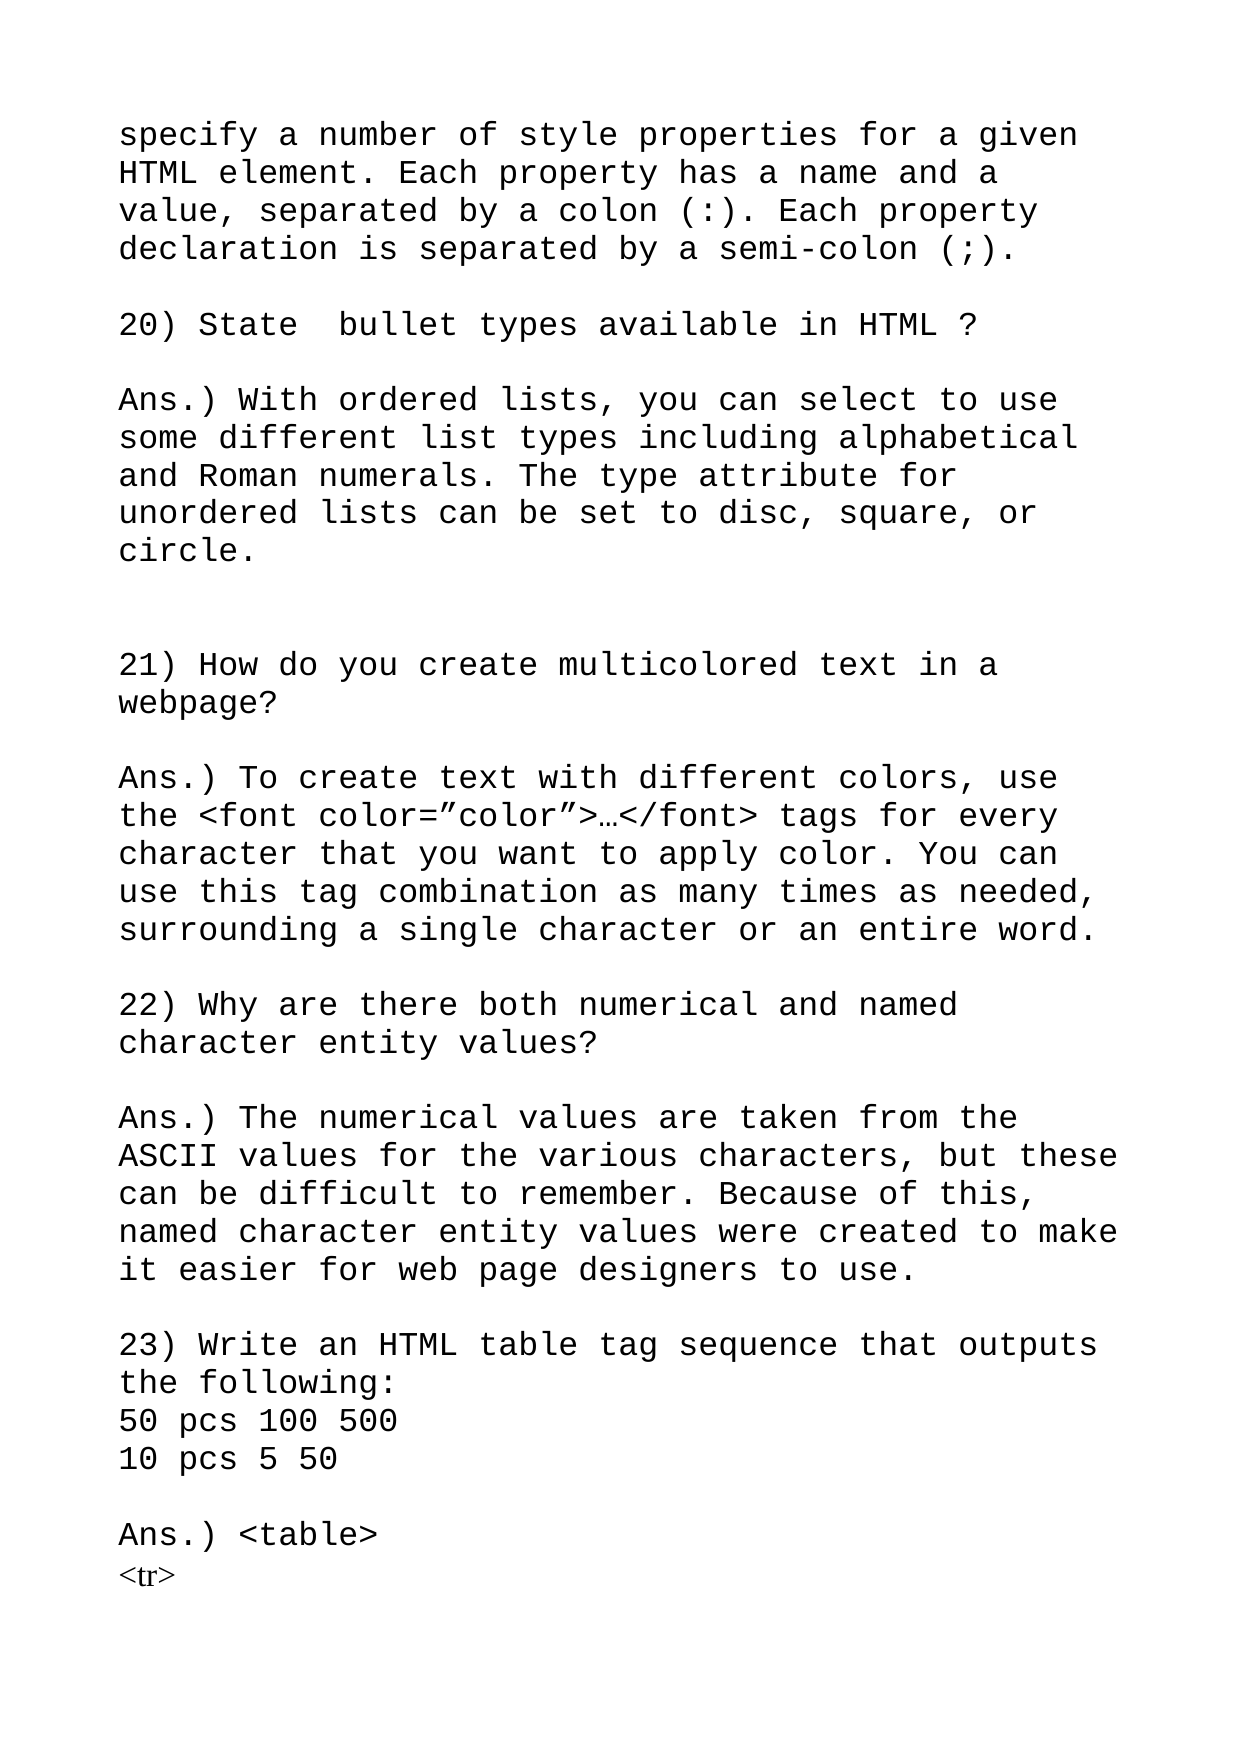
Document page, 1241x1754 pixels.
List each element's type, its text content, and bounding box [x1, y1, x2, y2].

text Ans.) To create text with different colors, use the <font color=”color”>…</font> tags for every character that you want to apply color. You can use this tag combination as many times as needed, surrounding a single character or an entire word. [118, 761, 1122, 950]
text 10 pcs 5 50 [118, 1442, 1122, 1479]
text Ans.) <table> [118, 1517, 1122, 1555]
text <tr> [118, 1555, 1122, 1593]
text Ans.) The numerical values are taken from the ASCII values for the various characters, but these can be difficult to remember. Because of this, named character entity values were created to make it easier for web page designers to use. [118, 1101, 1122, 1290]
text 20) State bullet types available in HTML ? [118, 307, 1122, 345]
text Ans.) With ordered lists, you can select to use some different list types including alphabetical and Roman numerals. The type attribute for unordered lists can be set to disc, square, or circle. [118, 383, 1122, 572]
text 21) How do you create multicolored text in a webpage? [118, 647, 1122, 723]
text 22) Why are there both numerical and named character entity values? [118, 988, 1122, 1063]
text 23) Write an HTML table tag sequence that outputs the following: [118, 1328, 1122, 1404]
text specify a number of style properties for a given HTML element. Each property has a name and a value, separated by a colon (:). Each property declaration is separated by a semi-colon (;). [118, 118, 1122, 269]
text 50 pcs 100 500 [118, 1404, 1122, 1442]
